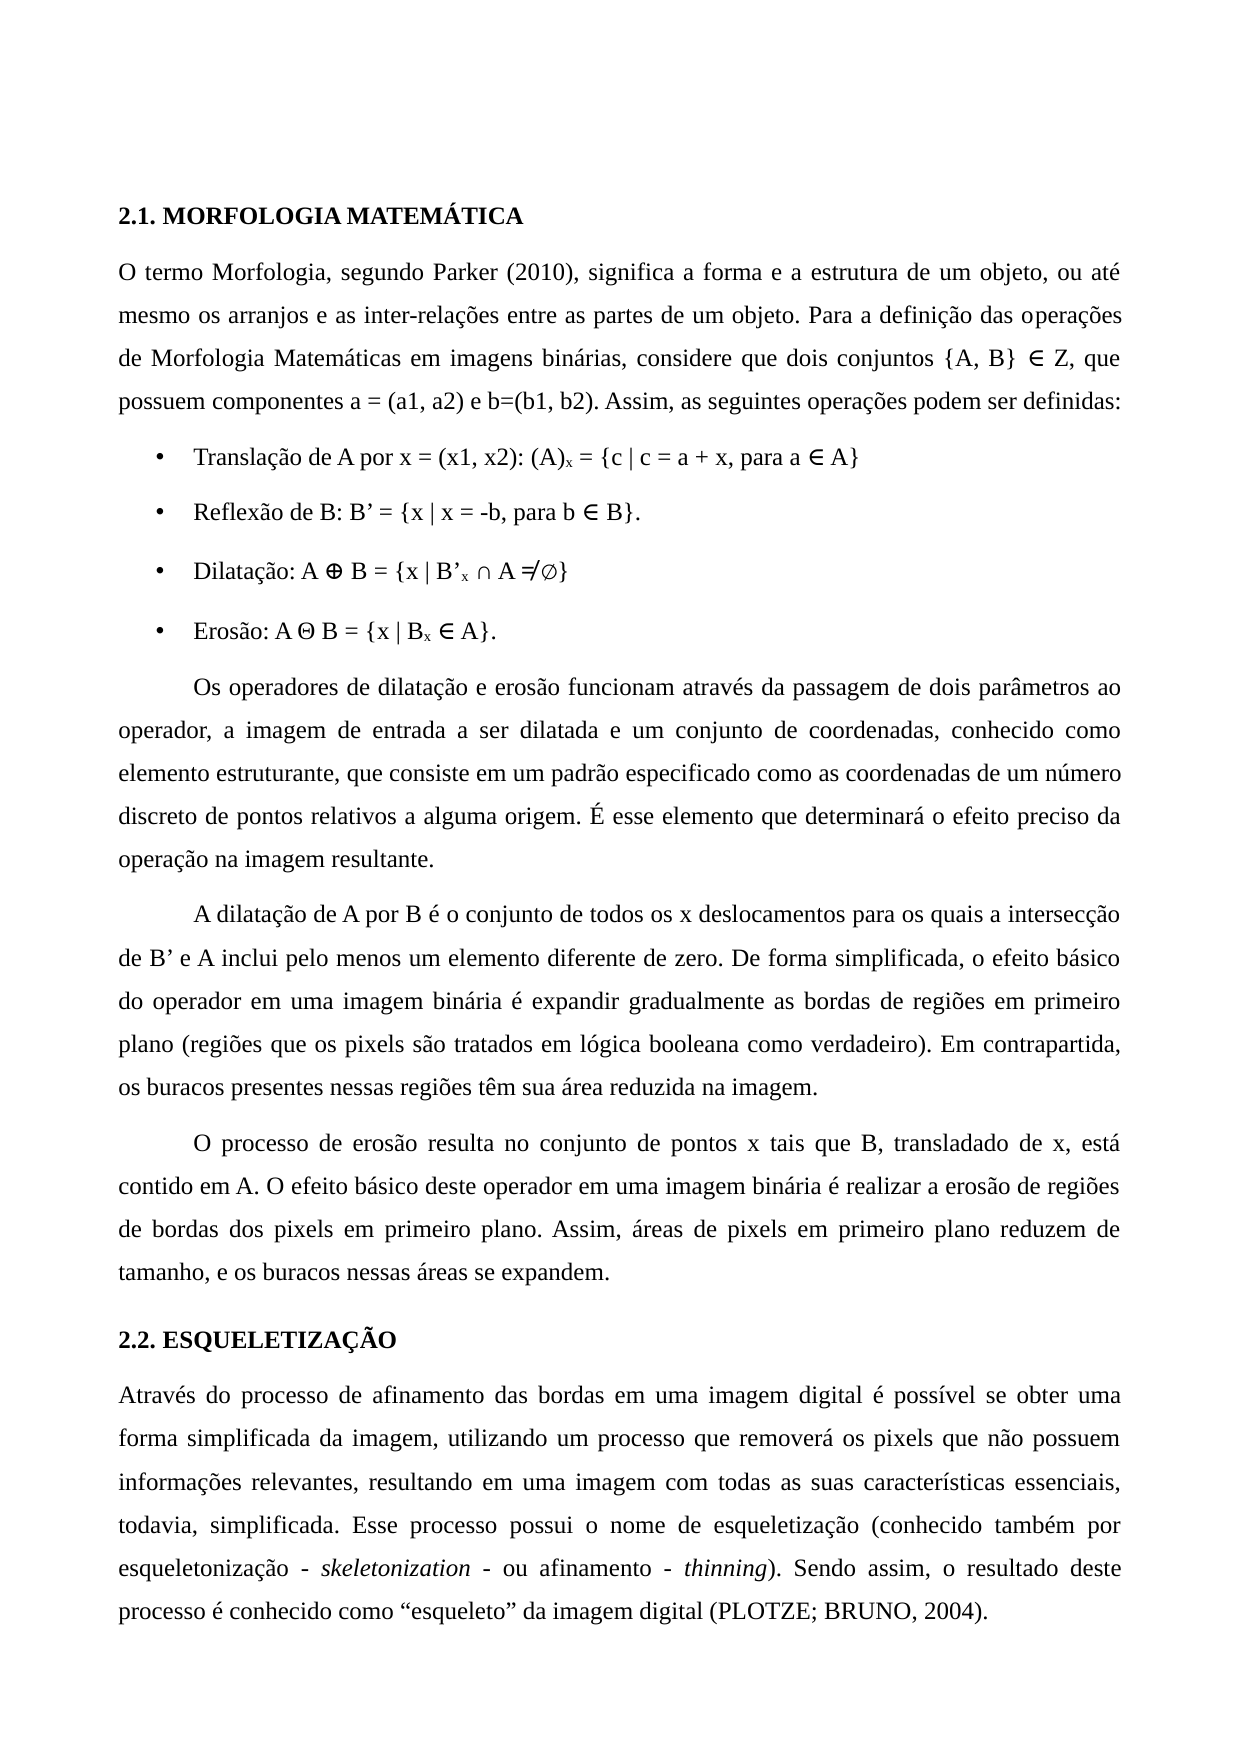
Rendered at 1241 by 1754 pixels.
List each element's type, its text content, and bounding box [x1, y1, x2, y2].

list MORFOLOGIA MATEMÁTICA [118, 201, 1122, 230]
list Reflexão de B: B’ = {x | x = -b, para b ∈ B}. [156, 497, 1122, 526]
list O termo Morfologia, segundo Parker (2010), significa a forma e a estrutura de um objeto, ou até mesmo os arranjos e as inter-relações entre as partes de um objeto. Para a definição das operações de Morfologia Matemáticas em imagens binárias, considere que dois conjuntos {A, B} ∈ Z, que possuem componentes a = (a1, a2) e b=(b1, b2). Assim, as seguintes operações podem ser definidas: [118, 257, 1122, 415]
list Translação de A por x = (x1, x2): (A)x = {c | c = a + x, para a ∈ A} [156, 442, 1122, 470]
text O processo de erosão resulta no conjunto de pontos x tais que B, transladado de x, está contido em A. O efeito básico deste operador em uma imagem binária é realizar a erosão de regiões de bordas dos pixels em primeiro plano. Assim, áreas de pixels em primeiro plano reduzem de tamanho, e os buracos nessas áreas se expandem. [118, 1128, 1122, 1286]
text A dilatação de A por B é o conjunto de todos os x deslocamentos para os quais a intersecção de B’ e A inclui pelo menos um elemento diferente de zero. De forma simplificada, o efeito básico do operador em uma imagem binária é expandir gradualmente as bordas de regiões em primeiro plano (regiões que os pixels são tratados em lógica booleana como verdadeiro). Em contrapartida, os buracos presentes nessas regiões têm sua área reduzida na imagem. [118, 899, 1122, 1101]
list Erosão: A Θ B = {x | Bx ∈ A}. [156, 616, 1122, 645]
text Os operadores de dilatação e erosão funcionam através da passagem de dois parâmetros ao operador, a imagem de entrada a ser dilatada e um conjunto de coordenadas, conhecido como elemento estruturante, que consiste em um padrão especificado como as coordenadas de um número discreto de pontos relativos a alguma origem. É esse elemento que determinará o efeito preciso da operação na imagem resultante. [118, 672, 1122, 873]
list Dilatação: A ⊕ B = {x | B’x ∩ A ≠ ∅} [156, 553, 1122, 587]
list Através do processo de afinamento das bordas em uma imagem digital é possível se obter uma forma simplificada da imagem, utilizando um processo que removerá os pixels que não possuem informações relevantes, resultando em uma imagem com todas as suas características essenciais, todavia, simplificada. Esse processo possui o nome de esqueletização (conhecido também por esqueletonização - skeletonization - ou afinamento - thinning). Sendo assim, o resultado deste processo é conhecido como “esqueleto” da imagem digital (PLOTZE; BRUNO, 2004). [118, 1380, 1122, 1625]
list ESQUELETIZAÇÃO [118, 1325, 1122, 1354]
